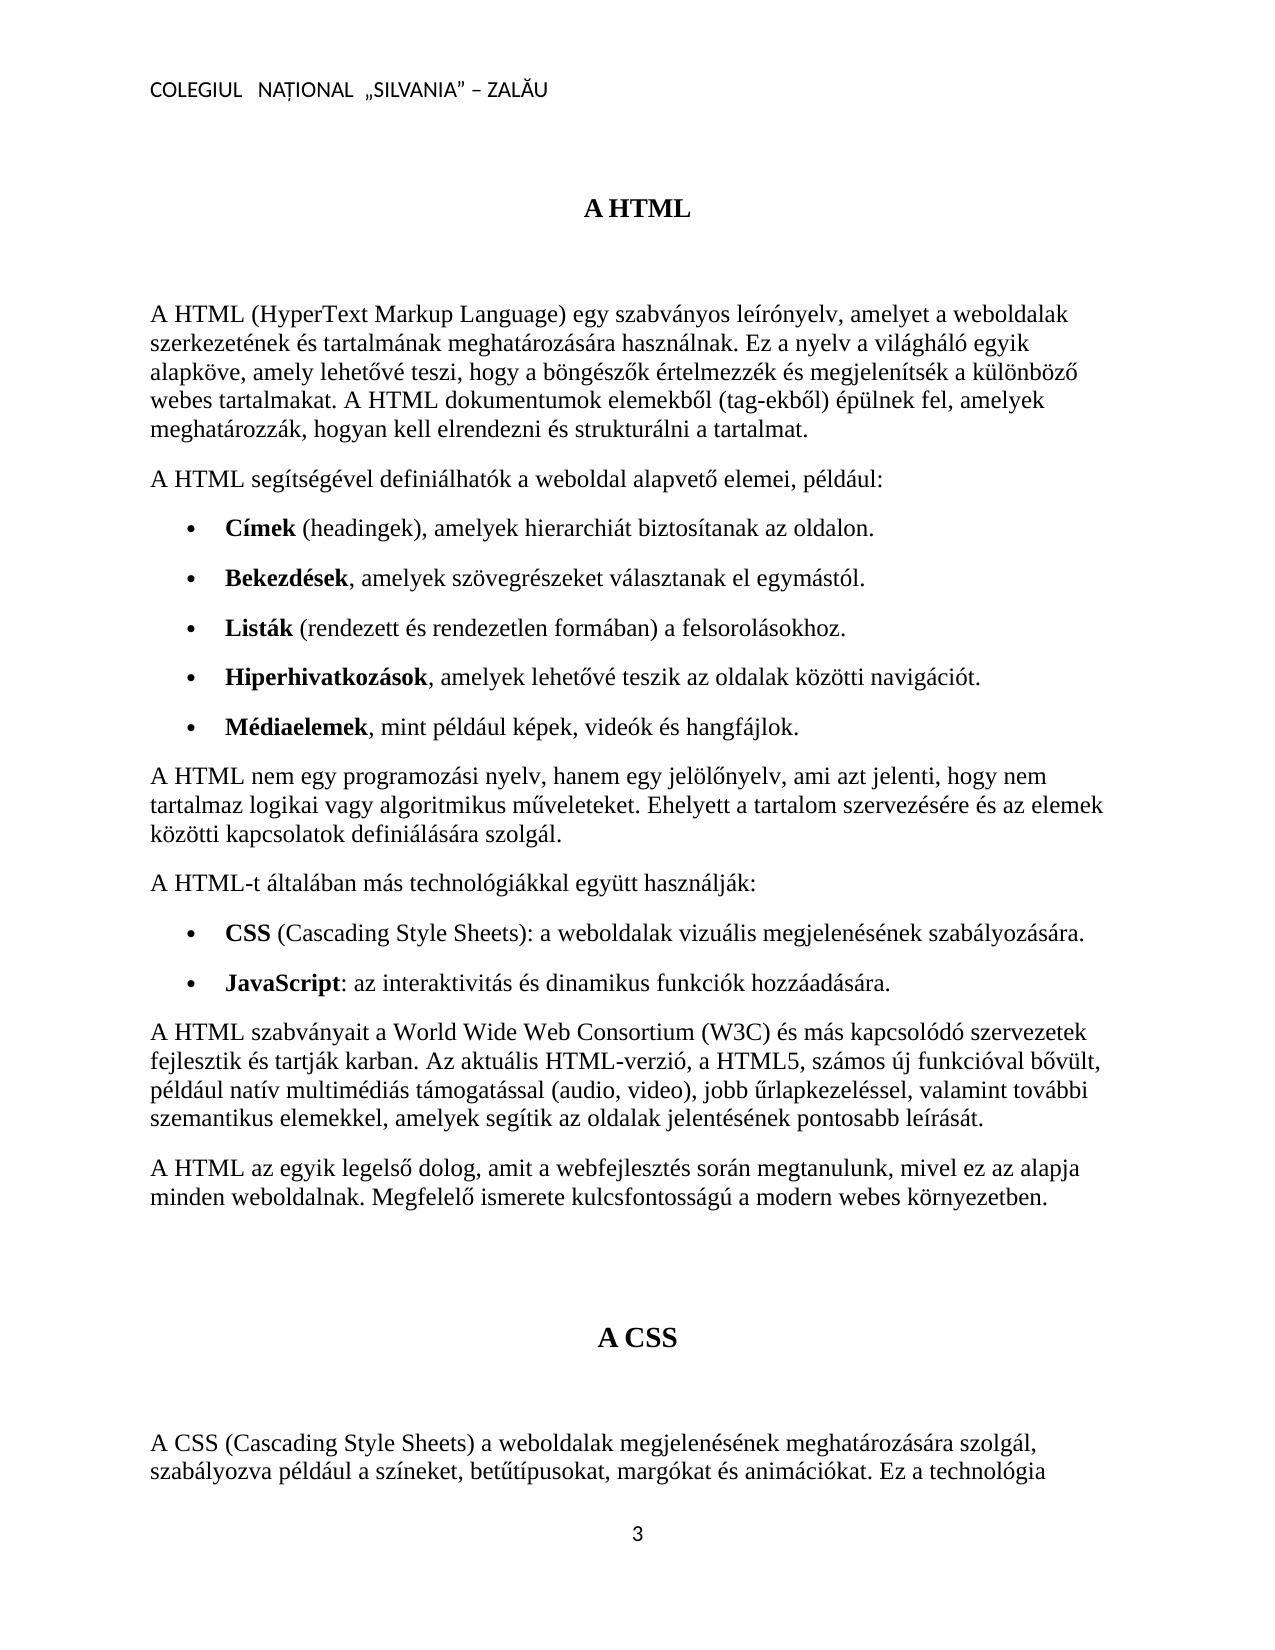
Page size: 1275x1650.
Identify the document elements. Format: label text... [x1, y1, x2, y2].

text A HTML [150, 192, 1125, 223]
text A HTML szabványait a World Wide Web Consortium (W3C) és más kapcsolódó szervezetek fejlesztik és tartják karban. Az aktuális HTML-verzió, a HTML5, számos új funkcióval bővült, például natív multimédiás támogatással (audio, video), jobb űrlapkezeléssel, valamint további szemantikus elemekkel, amelyek segítik az oldalak jelentésének pontosabb leírását. [150, 1017, 1125, 1132]
text A HTML (HyperText Markup Language) egy szabványos leírónyelv, amelyet a weboldalak szerkezetének és tartalmának meghatározására használnak. Ez a nyelv a világháló egyik alapköve, amely lehetővé teszi, hogy a böngészők értelmezzék és megjelenítsék a különböző webes tartalmakat. A HTML dokumentumok elemekből (tag-ekből) épülnek fel, amelyek meghatározzák, hogyan kell elrendezni és strukturálni a tartalmat. [150, 299, 1125, 443]
text A CSS [150, 1320, 1125, 1354]
text A HTML az egyik legelső dolog, amit a webfejlesztés során megtanulunk, mivel ez az alapja minden weboldalnak. Megfelelő ismerete kulcsfontosságú a modern webes környezetben. [150, 1153, 1125, 1211]
list Médiaelemek, mint például képek, videók és hangfájlok. [187, 712, 1125, 741]
list Listák (rendezett és rendezetlen formában) a felsorolásokhoz. [187, 613, 1125, 641]
text A CSS (Cascading Style Sheets) a weboldalak megjelenésének meghatározására szolgál, szabályozva például a színeket, betűtípusokat, margókat és animációkat. Ez a technológia [150, 1428, 1125, 1485]
list JavaScript: az interaktivitás és dinamikus funkciók hozzáadására. [187, 968, 1125, 996]
list CSS (Cascading Style Sheets): a weboldalak vizuális megjelenésének szabályozására. [187, 918, 1125, 947]
list Hiperhivatkozások, amelyek lehetővé teszik az oldalak közötti navigációt. [187, 662, 1125, 691]
list Bekezdések, amelyek szövegrészeket választanak el egymástól. [187, 563, 1125, 592]
list Címek (headingek), amelyek hierarchiát biztosítanak az oldalon. [187, 513, 1125, 542]
text A HTML segítségével definiálhatók a weboldal alapvető elemei, például: [150, 464, 1125, 493]
text A HTML-t általában más technológiákkal együtt használják: [150, 868, 1125, 897]
text A HTML nem egy programozási nyelv, hanem egy jelölőnyelv, ami azt jelenti, hogy nem tartalmaz logikai vagy algoritmikus műveleteket. Ehelyett a tartalom szervezésére és az elemek közötti kapcsolatok definiálására szolgál. [150, 761, 1125, 848]
